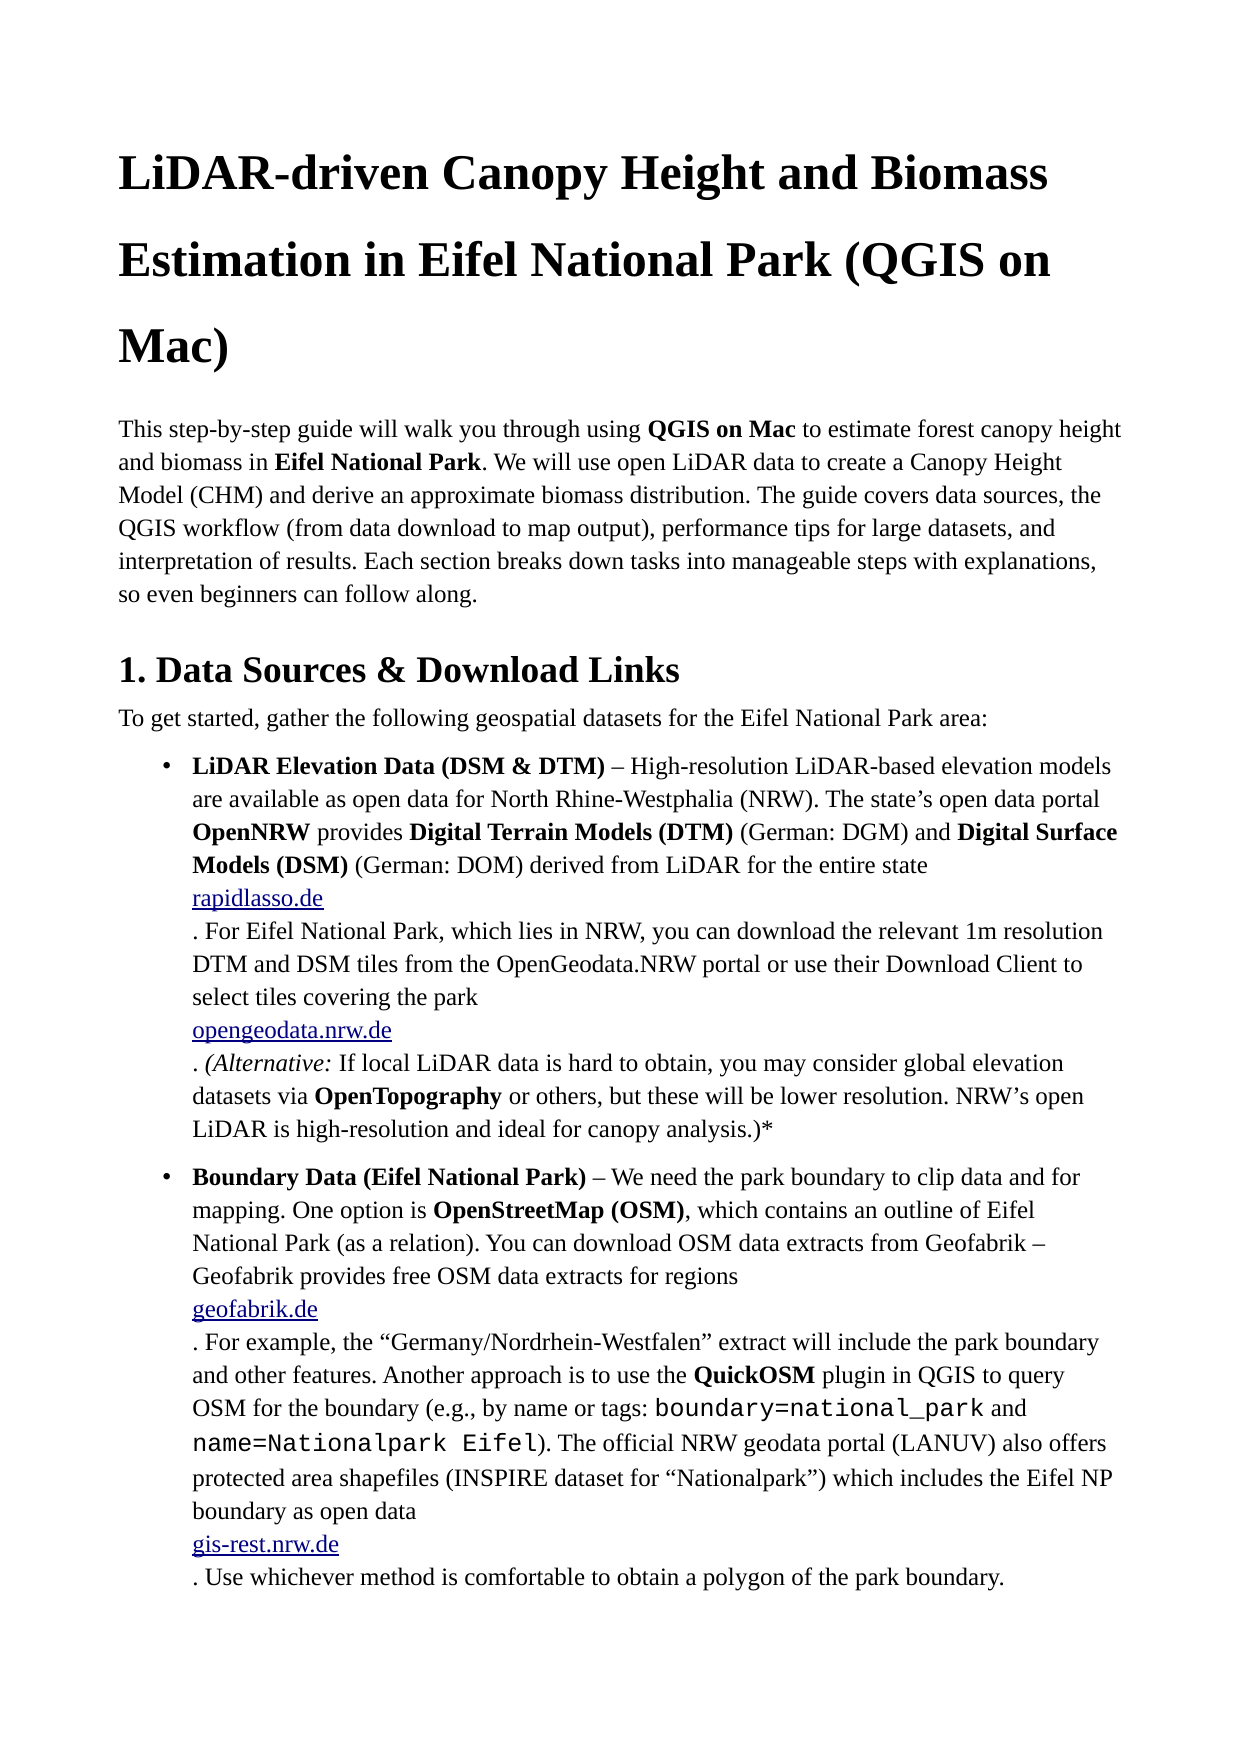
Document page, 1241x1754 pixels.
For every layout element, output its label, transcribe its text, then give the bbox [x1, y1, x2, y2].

text This step-by-step guide will walk you through using QGIS on Mac to estimate forest canopy height and biomass in Eifel National Park. We will use open LiDAR data to create a Canopy Height Model (CHM) and derive an approximate biomass distribution. The guide covers data sources, the QGIS workflow (from data download to map output), performance tips for large datasets, and interpretation of results. Each section breaks down tasks into manageable steps with explanations, so even beginners can follow along. [118, 414, 1122, 608]
list . For Eifel National Park, which lies in NRW, you can download the relevant 1m resolution DTM and DSM tiles from the OpenGeodata.NRW portal or use their Download Client to select tiles covering the park​ [162, 916, 1122, 1011]
list gis-rest.nrw.de [162, 1529, 1122, 1558]
subtitle 1. Data Sources & Download Links [118, 648, 1122, 691]
text To get started, gather the following geospatial datasets for the Eifel National Park area: [118, 703, 1122, 732]
subtitle LiDAR-driven Canopy Height and Biomass Estimation in Eifel National Park (QGIS on Mac) [118, 143, 1122, 373]
list rapidlasso.de [162, 883, 1122, 912]
list opengeodata.nrw.de [162, 1015, 1122, 1044]
list . For example, the “Germany/Nordrhein-Westfalen” extract will include the park boundary and other features. Another approach is to use the QuickOSM plugin in QGIS to query OSM for the boundary (e.g., by name or tags: boundary=national_park and name=Nationalpark Eifel). The official NRW geodata portal (LANUV) also offers protected area shapefiles (INSPIRE dataset for “Nationalpark”) which includes the Eifel NP boundary as open data​ [162, 1327, 1122, 1525]
list geofabrik.de [162, 1294, 1122, 1323]
list . (Alternative: If local LiDAR data is hard to obtain, you may consider global elevation datasets via OpenTopography or others, but these will be lower resolution. NRW’s open LiDAR is high-resolution and ideal for canopy analysis.)* [162, 1048, 1122, 1143]
list Boundary Data (Eifel National Park) – We need the park boundary to clip data and for mapping. One option is OpenStreetMap (OSM), which contains an outline of Eifel National Park (as a relation). You can download OSM data extracts from Geofabrik – Geofabrik provides free OSM data extracts for regions​ [162, 1162, 1122, 1290]
list . Use whichever method is comfortable to obtain a polygon of the park boundary. [162, 1562, 1122, 1591]
list LiDAR Elevation Data (DSM & DTM) – High-resolution LiDAR-based elevation models are available as open data for North Rhine-Westphalia (NRW). The state’s open data portal OpenNRW provides Digital Terrain Models (DTM) (German: DGM) and Digital Surface Models (DSM) (German: DOM) derived from LiDAR for the entire state​ [162, 751, 1122, 879]
